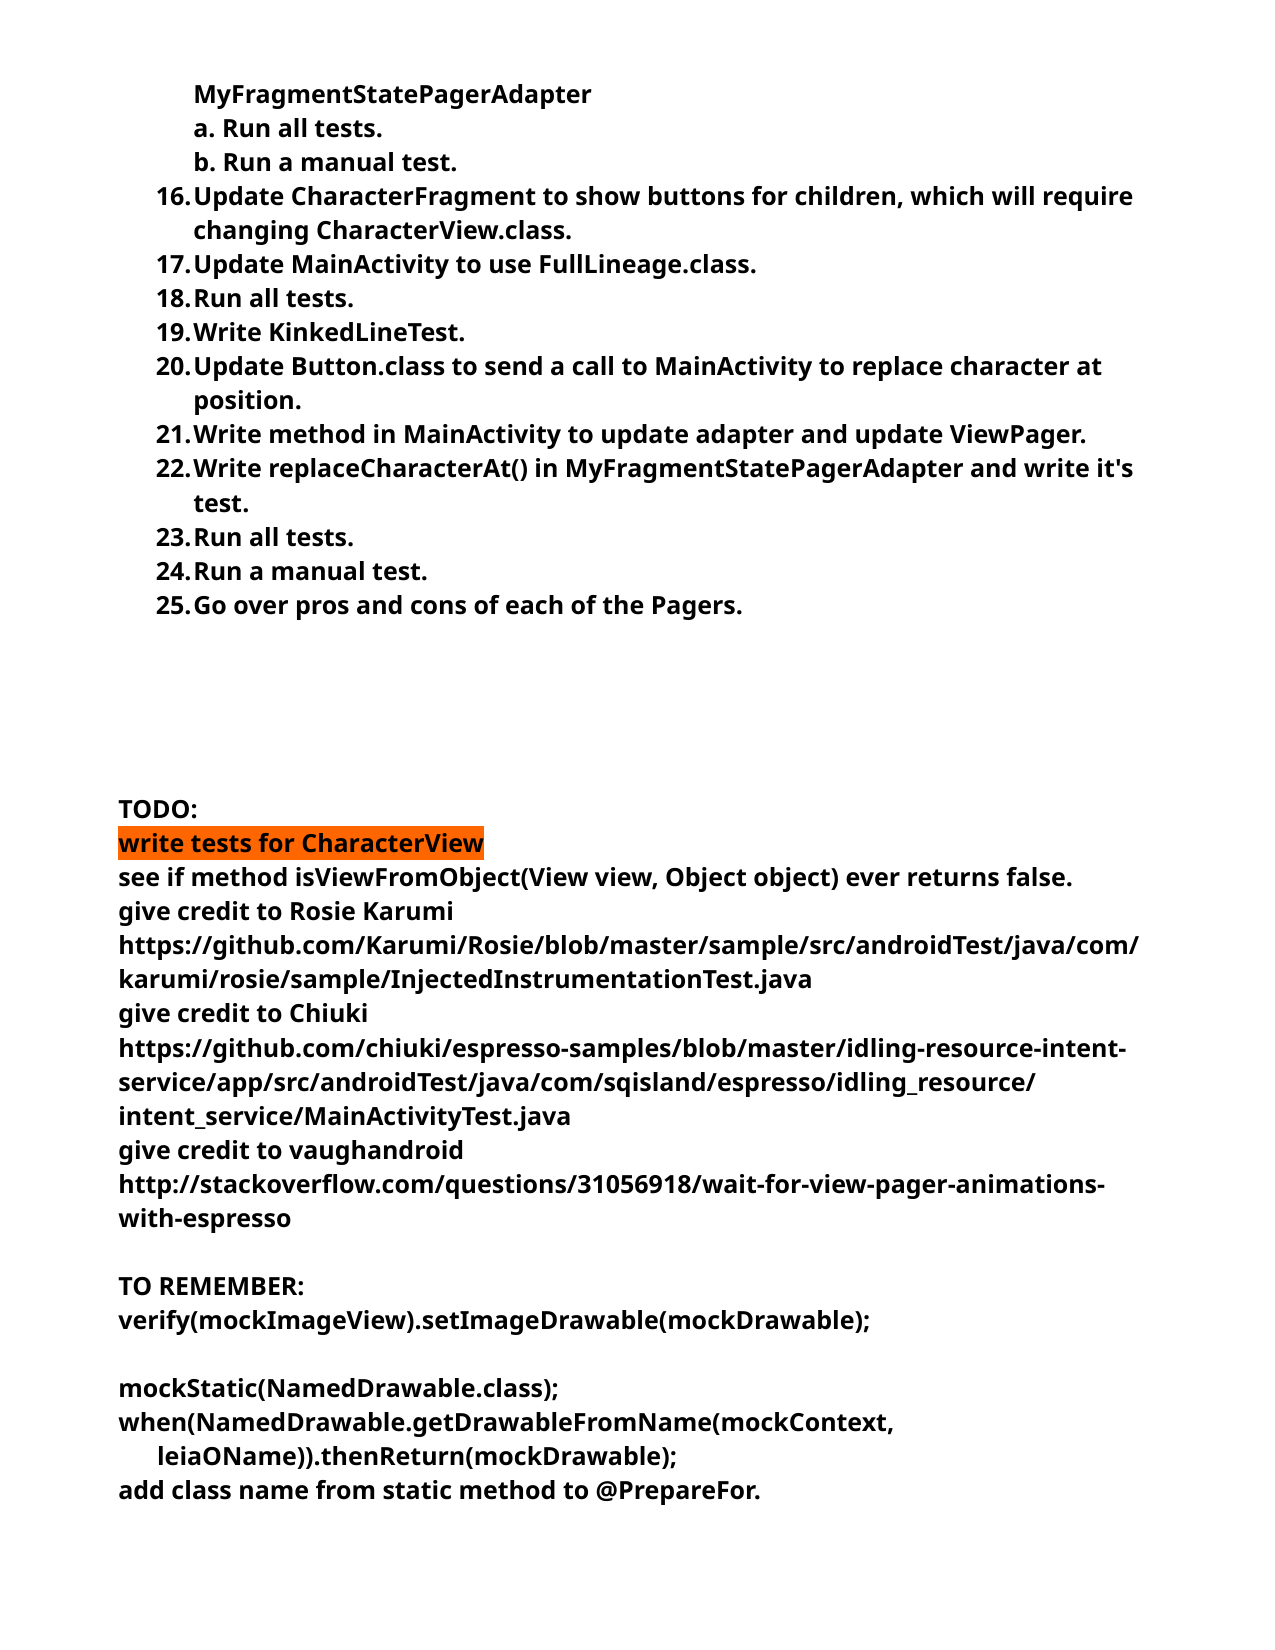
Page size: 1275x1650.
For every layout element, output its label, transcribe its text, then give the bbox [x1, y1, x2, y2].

text TODO: [118, 792, 1157, 826]
text https://github.com/Karumi/Rosie/blob/master/sample/src/androidTest/java/com/karumi/rosie/sample/InjectedInstrumentationTest.java [118, 928, 1157, 996]
list Update CharacterFragment to show buttons for children, which will require changing CharacterView.class. [156, 179, 1157, 247]
list b. Run a manual test. [156, 144, 1157, 179]
text verify(mockImageView).setImageDrawable(mockDrawable); [118, 1303, 1157, 1337]
list Run all tests. [156, 281, 1157, 315]
list a. Run all tests. [156, 111, 1157, 144]
text mockStatic(NamedDrawable.class); [118, 1371, 1157, 1405]
text add class name from static method to @PrepareFor. [118, 1473, 1157, 1507]
text give credit to vaughandroid [118, 1132, 1157, 1166]
list Write KinkedLineTest. [156, 315, 1157, 349]
list Write method in MainActivity to update adapter and update ViewPager. [156, 417, 1157, 451]
text TO REMEMBER: [118, 1269, 1157, 1303]
text see if method isViewFromObject(View view, Object object) ever returns false. [118, 860, 1157, 894]
text give credit to Chiuki [118, 996, 1157, 1030]
list Update MainActivity to use FullLineage.class. [156, 247, 1157, 281]
list Write replaceCharacterAt() in MyFragmentStatePagerAdapter and write it's test. [156, 451, 1157, 519]
text http://stackoverflow.com/questions/31056918/wait-for-view-pager-animations-with-espresso [118, 1166, 1157, 1234]
list Update Button.class to send a call to MainActivity to replace character at position. [156, 349, 1157, 417]
text https://github.com/chiuki/espresso-samples/blob/master/idling-resource-intent-service/app/src/androidTest/java/com/sqisland/espresso/idling_resource/intent_service/MainActivityTest.java [118, 1030, 1157, 1132]
text write tests for CharacterView [118, 826, 1157, 860]
list MyFragmentStatePagerAdapter [156, 76, 1157, 111]
list Run all tests. [156, 519, 1157, 553]
list Go over pros and cons of each of the Pagers. [156, 587, 1157, 621]
text give credit to Rosie Karumi [118, 894, 1157, 928]
text leiaOName)).thenReturn(mockDrawable); [118, 1439, 1157, 1473]
text when(NamedDrawable.getDrawableFromName(mockContext, [118, 1405, 1157, 1439]
list Run a manual test. [156, 553, 1157, 587]
